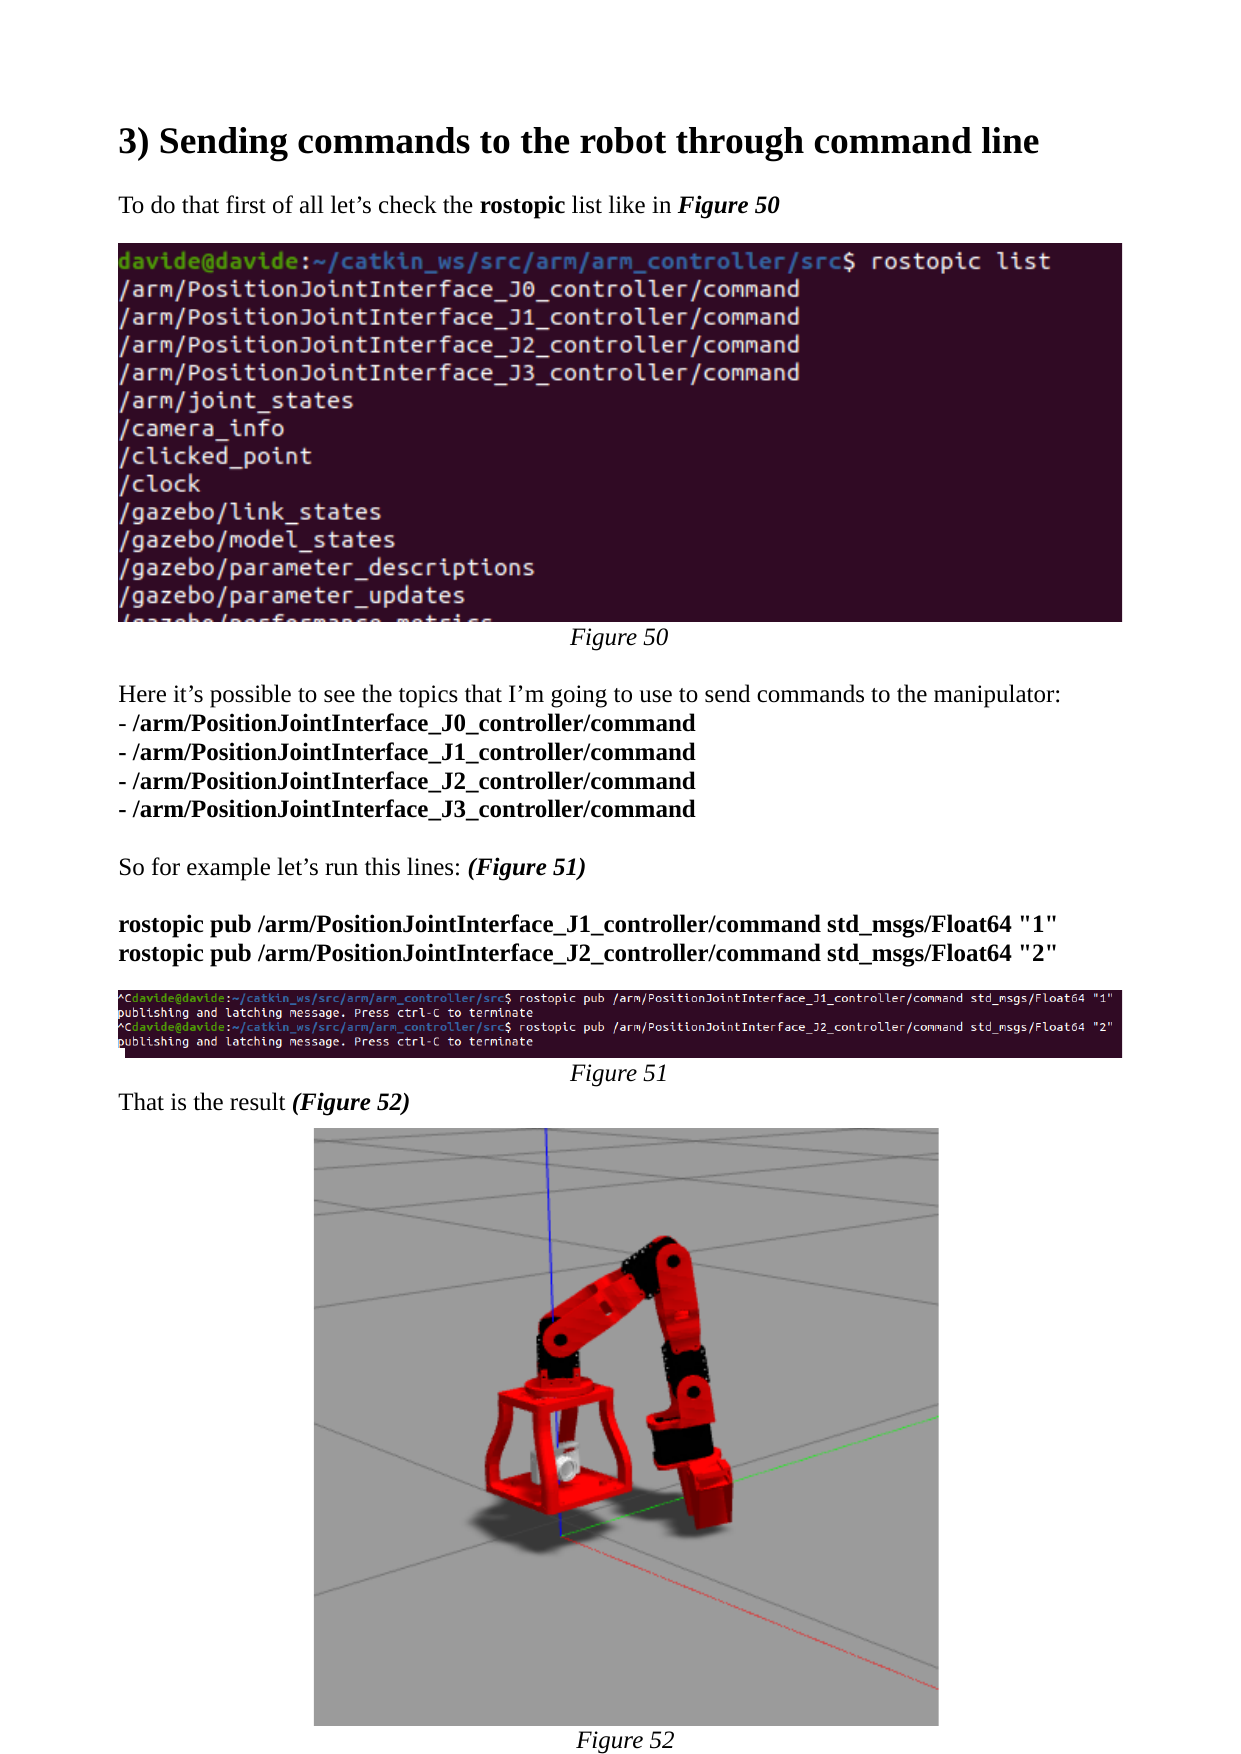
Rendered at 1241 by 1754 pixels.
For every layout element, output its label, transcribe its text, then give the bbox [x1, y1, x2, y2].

text To do that first of all let’s check the rostopic list like in Figure 50 [118, 190, 1122, 219]
text rostopic pub /arm/PositionJointInterface_J2_controller/command std_msgs/Float64 "2" [118, 938, 1122, 967]
picture [118, 243, 1123, 622]
text Figure 50 [118, 622, 1122, 651]
text - /arm/PositionJointInterface_J0_controller/command [118, 708, 1122, 737]
text [118, 967, 1122, 990]
text - /arm/PositionJointInterface_J1_controller/command [118, 737, 1122, 766]
text Figure 51 [118, 1058, 1122, 1087]
text So for example let’s run this lines: (Figure 51) [118, 852, 1122, 881]
text 3) Sending commands to the robot through command line [118, 118, 1122, 161]
text rostopic pub /arm/PositionJointInterface_J1_controller/command std_msgs/Float64 "1" [118, 909, 1122, 938]
text - /arm/PositionJointInterface_J2_controller/command [118, 766, 1122, 794]
text - /arm/PositionJointInterface_J3_controller/command [118, 794, 1122, 823]
text Here it’s possible to see the topics that I’m going to use to send commands to the manipulator: [118, 679, 1122, 708]
picture [118, 990, 1123, 1058]
picture [313, 1128, 939, 1726]
text That is the result (Figure 52) [118, 1087, 1122, 1115]
text [118, 231, 1122, 243]
text Figure 52 [314, 1726, 939, 1754]
